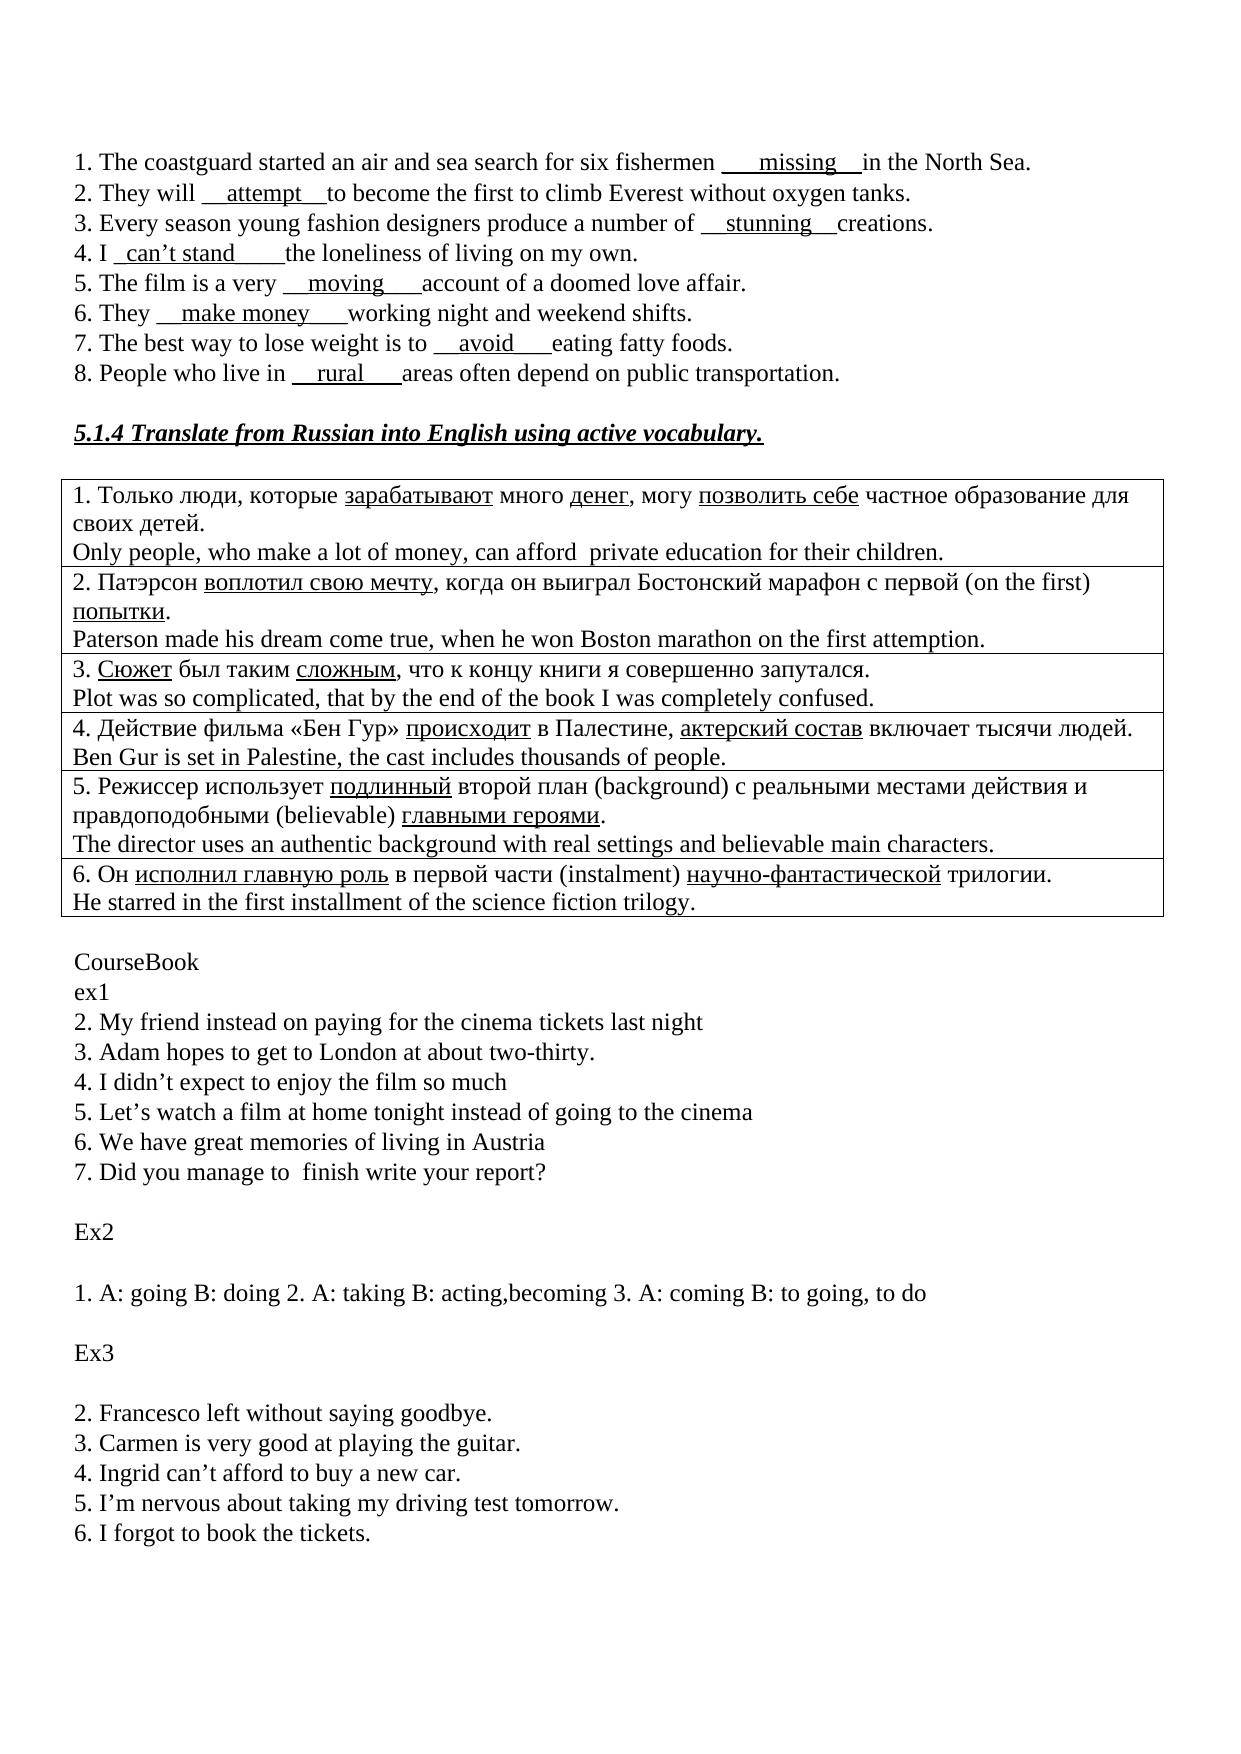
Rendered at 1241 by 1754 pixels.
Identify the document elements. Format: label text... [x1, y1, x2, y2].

text 8. People who live in __rural___areas often depend on public transportation. [74, 358, 1196, 387]
text 4. I didn’t expect to enjoy the film so much [74, 1067, 1196, 1096]
text 7. The best way to lose weight is to __avoid___eating fatty foods. [74, 328, 1196, 357]
text 2. Francesco left without saying goodbye. [74, 1398, 1196, 1427]
text 5. Let’s watch a film at home tonight instead of going to the cinema [74, 1097, 1196, 1126]
text 6. They __make money___working night and weekend shifts. [74, 298, 1196, 327]
text Ex3 [74, 1338, 1196, 1367]
text Ex2 [74, 1217, 1196, 1246]
text 6. I forgot to book the tickets. [74, 1518, 1196, 1547]
text 2. My friend instead on paying for the cinema tickets last night [74, 1007, 1196, 1036]
table_cell 5. Режиссер использует подлинный второй план (background) с реальными местами действия и правдоподобными (believable) главными героями. The director uses an authentic background with real settings and believable main characters. [62, 771, 1163, 858]
text 2. They will __attempt__to become the first to climb Everest without oxygen tanks. [74, 178, 1196, 206]
text 6. We have great memories of living in Austria [74, 1127, 1196, 1156]
text 7. Did you manage to finish write your report? [74, 1157, 1196, 1186]
text 5.1.4 Translate from Russian into English using active vocabulary. [74, 418, 1196, 447]
text 3. Carmen is very good at playing the guitar. [74, 1428, 1196, 1457]
text 4. Ingrid can’t afford to buy a new car. [74, 1458, 1196, 1487]
text 3. Adam hopes to get to London at about two-thirty. [74, 1037, 1196, 1066]
table_cell 6. Он исполнил главную роль в первой части (instalment) научно-фантастической трилогии. He starred in the first installment of the science fiction trilogy. [62, 859, 1163, 916]
table_header 1. Только люди, которые зарабатывают много денег, могу позволить себе частное образование для своих детей. Only people, who make a lot of money, can afford private education for their children. [62, 480, 1163, 566]
text 1. The coastguard started an air and sea search for six fishermen ___missing__in the North Sea. [74, 147, 1196, 176]
text 1. A: going B: doing 2. A: taking B: acting,becoming 3. A: coming B: to going, to do [74, 1278, 1196, 1306]
table_cell 3. Сюжет был таким сложным, что к концу книги я совершенно запутался. Plot was so complicated, that by the end of the book I was completely confused. [62, 654, 1163, 712]
text CourseBook [74, 947, 1196, 975]
text 5. The film is a very __moving___account of a doomed love affair. [74, 268, 1196, 297]
table_cell 4. Действие фильма «Бен Гур» происходит в Палестине, актерский состав включает тысячи людей. Ben Gur is set in Palestine, the cast includes thousands of people. [62, 713, 1163, 770]
text 5. I’m nervous about taking my driving test tomorrow. [74, 1488, 1196, 1517]
text 4. I _can’t stand____the loneliness of living on my own. [74, 238, 1196, 267]
text 3. Every season young fashion designers produce a number of __stunning__creations. [74, 208, 1196, 236]
text ex1 [74, 977, 1196, 1005]
table_cell 2. Патэрсон воплотил свою мечту, когда он выиграл Бостонский марафон с первой (on the first) попытки. Paterson made his dream come true, when he won Boston marathon on the first attemption. [62, 567, 1163, 653]
